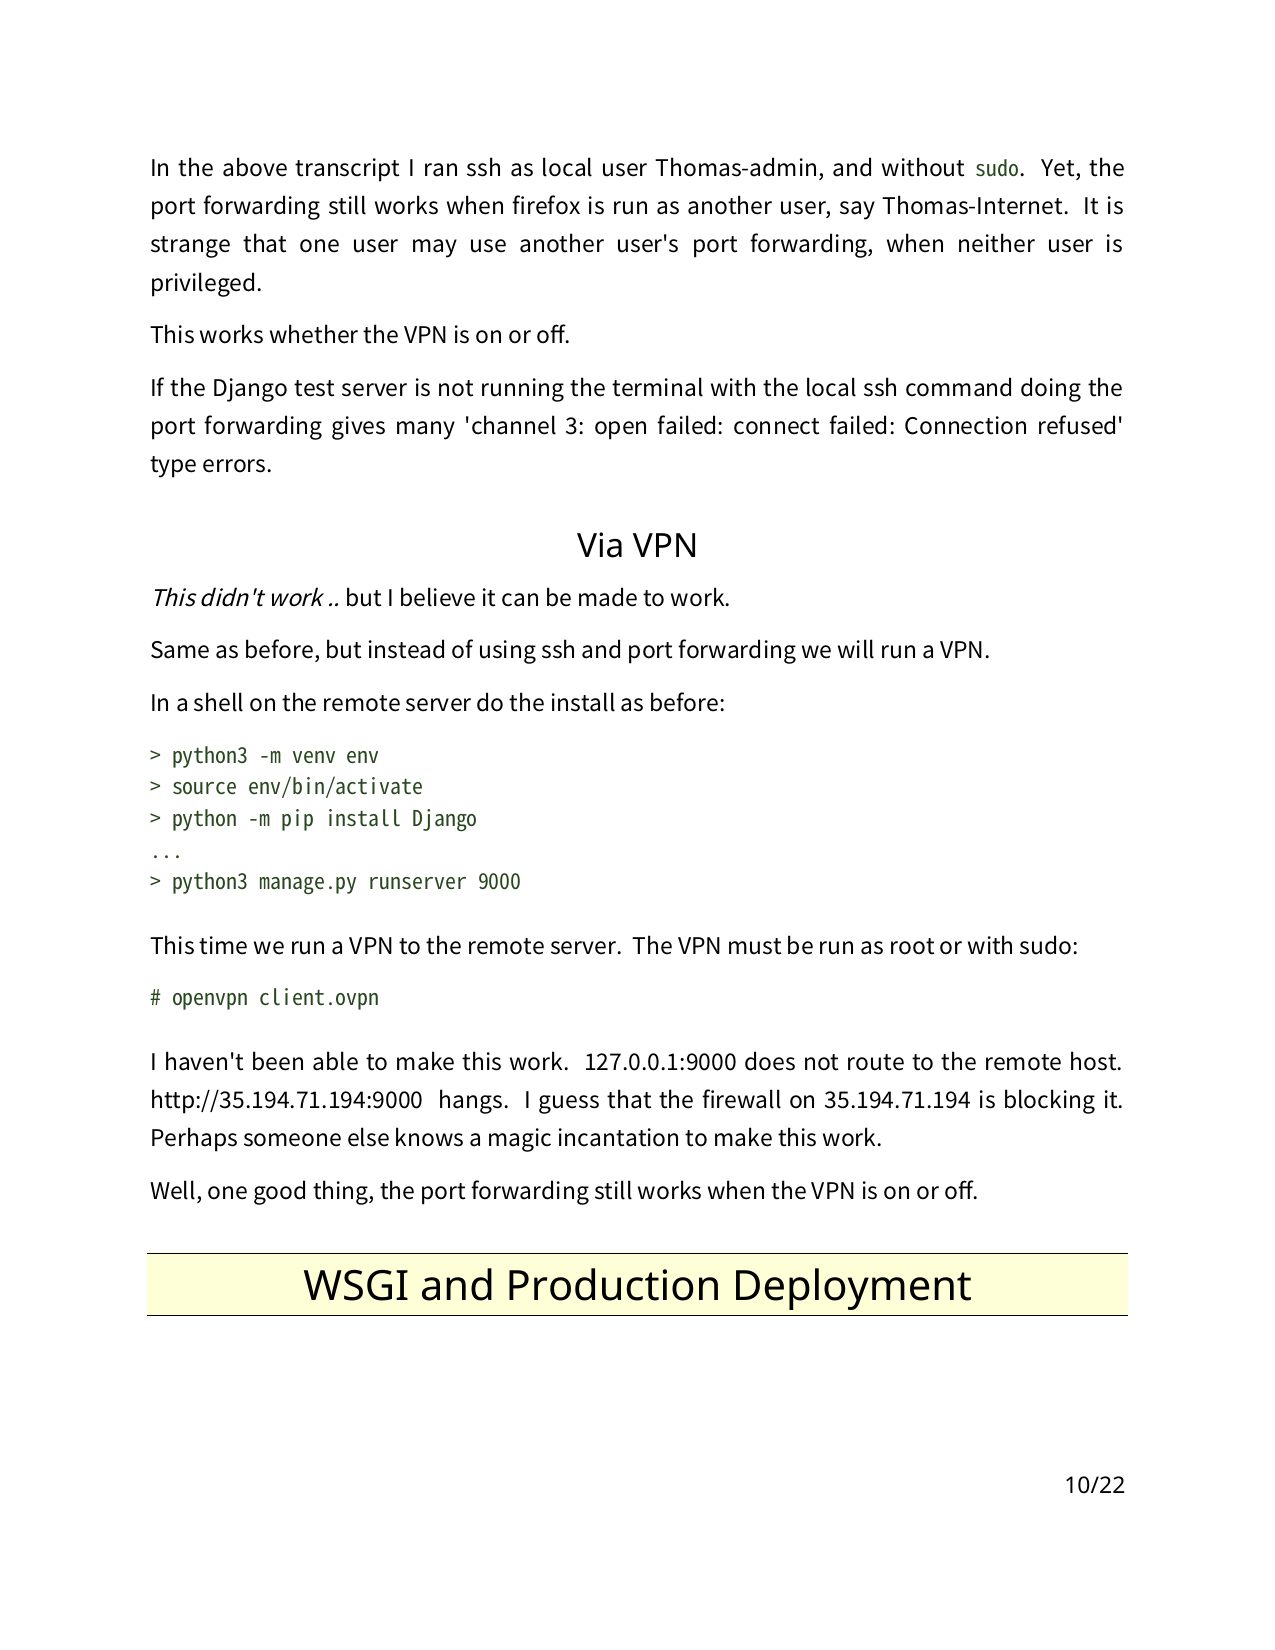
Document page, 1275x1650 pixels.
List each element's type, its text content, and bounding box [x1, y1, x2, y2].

subtitle Via VPN [147, 519, 1128, 567]
text In the above transcript I ran ssh as local user Thomas-admin, and without sudo. Yet, the port forwarding still works when firefox is run as another user, say Thomas-Internet. It is strange that one user may use another user's port forwarding, when neither user is privileged. [150, 150, 1125, 298]
text Well, one good thing, the port forwarding still works when the VPN is on or off. [150, 1173, 1125, 1206]
text I haven't been able to make this work. 127.0.0.1:9000 does not route to the remote host. http://35.194.71.194:9000 hangs. I guess that the firewall on 35.194.71.194 is blocking it. Perhaps someone else knows a magic incantation to make this work. [150, 1044, 1125, 1153]
text > python -m pip install Django [150, 801, 1125, 833]
text This didn't work .. but I believe it can be made to work. [150, 579, 1125, 613]
text ... [150, 833, 1125, 864]
text Same as before, but instead of using ssh and port forwarding we will run a VPN. [150, 632, 1125, 666]
text If the Django test server is not running the terminal with the local ssh command doing the port forwarding gives many 'channel 3: open failed: connect failed: Connection refused' type errors. [150, 370, 1125, 479]
text This time we run a VPN to the remote server. The VPN must be run as root or with sudo: [150, 928, 1125, 961]
text # openvpn client.ovpn [150, 980, 1125, 1012]
text > python3 -m venv env [150, 738, 1125, 769]
text > python3 manage.py runserver 9000 [150, 864, 1125, 896]
text > source env/bin/activate [150, 769, 1125, 801]
text In a shell on the remote server do the install as before: [150, 685, 1125, 718]
subtitle WSGI and Production Deployment [147, 1254, 1128, 1315]
text This works whether the VPN is on or off. [150, 317, 1125, 350]
